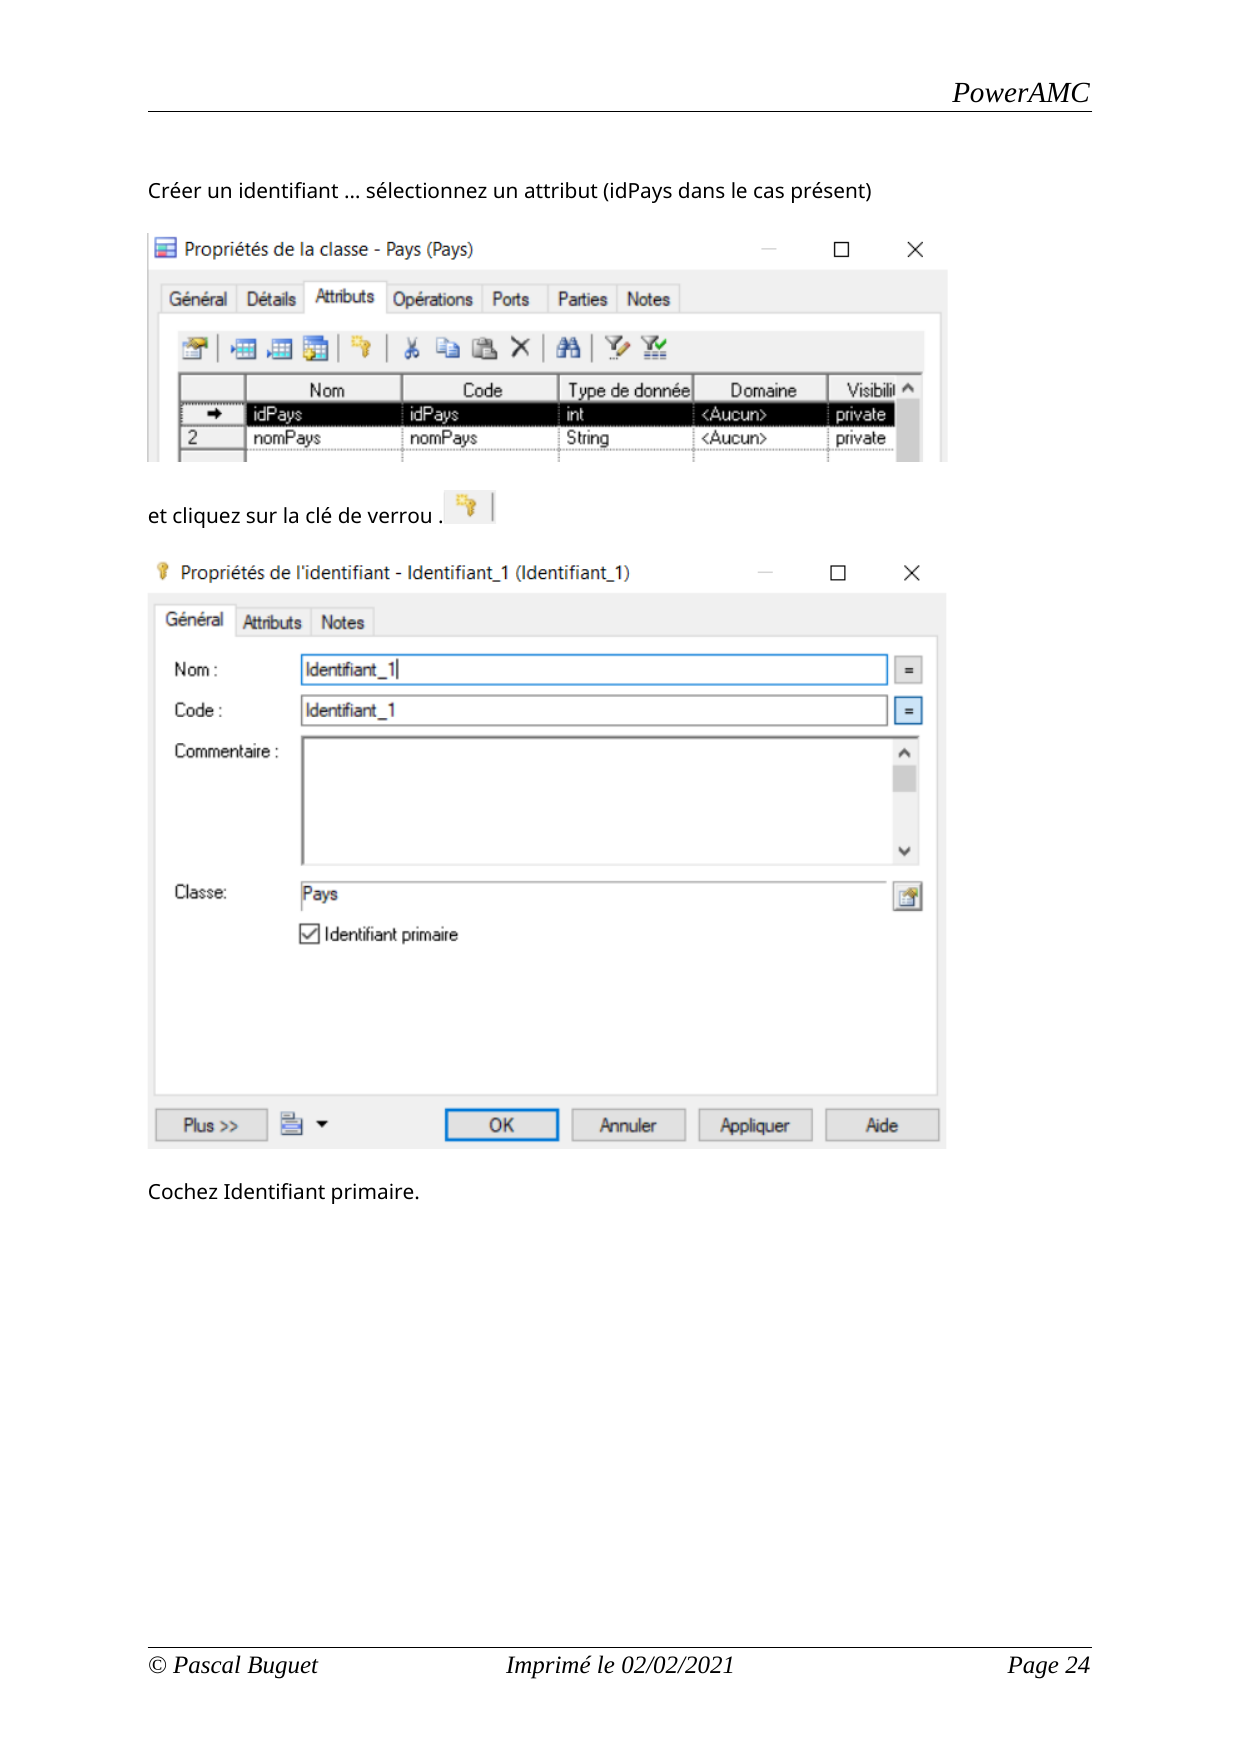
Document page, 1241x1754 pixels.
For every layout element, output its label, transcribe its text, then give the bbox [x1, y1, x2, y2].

picture [147, 233, 948, 462]
picture [147, 558, 947, 1149]
text Créer un identifiant … sélectionnez un attribut (idPays dans le cas présent) [148, 176, 1092, 204]
text Cochez Identifiant primaire. [148, 1177, 1092, 1205]
text et cliquez sur la clé de verrou . [148, 490, 1092, 530]
picture [443, 490, 497, 524]
